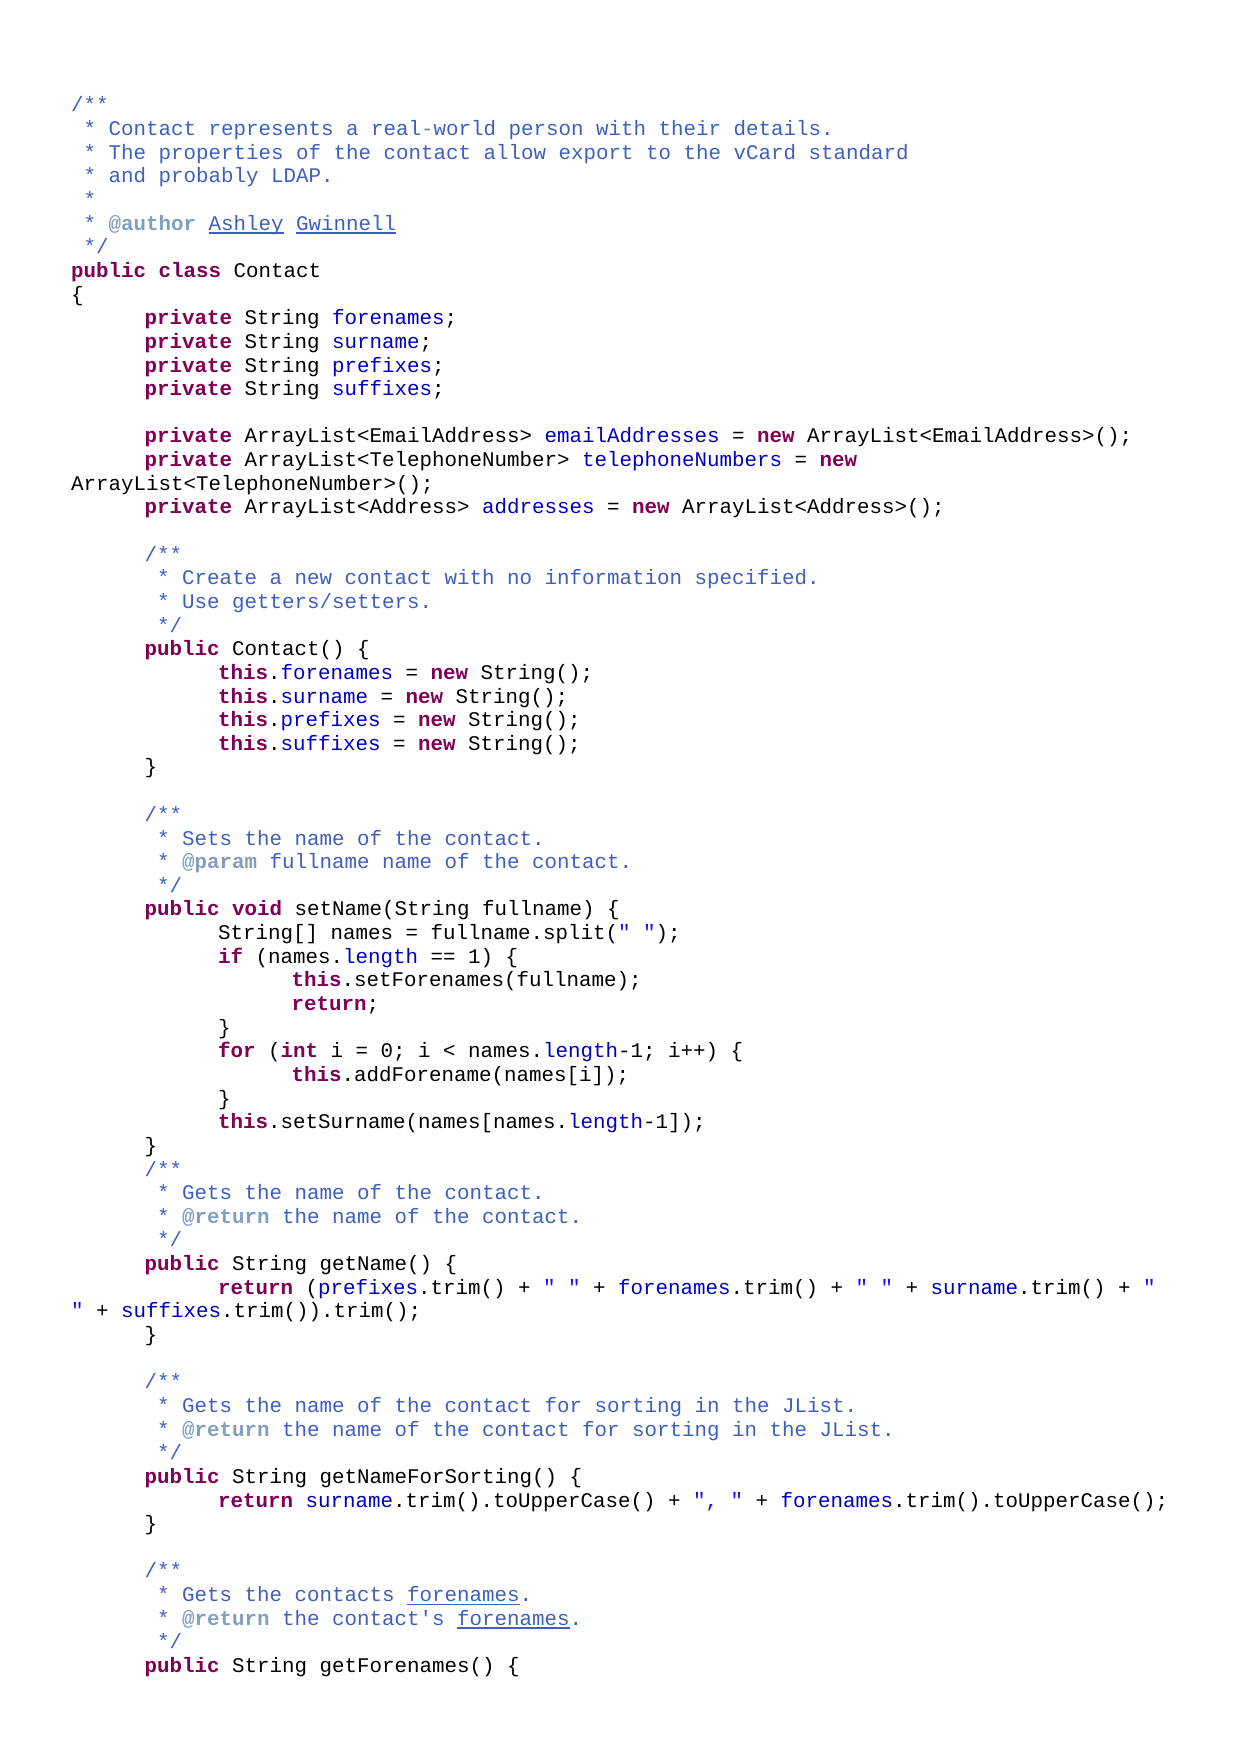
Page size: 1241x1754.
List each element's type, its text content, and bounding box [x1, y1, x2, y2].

text */ [71, 1442, 1169, 1466]
text /** [71, 1158, 1169, 1182]
text private String forenames; [71, 307, 1169, 331]
text } [71, 1088, 1169, 1111]
text * [71, 189, 1169, 213]
text public class Contact [71, 260, 1169, 284]
text */ [71, 1631, 1169, 1655]
text return surname.trim().toUpperCase() + ", " + forenames.trim().toUpperCase(); [71, 1489, 1169, 1513]
text * Gets the name of the contact. [71, 1182, 1169, 1206]
text * @param fullname name of the contact. [71, 851, 1169, 875]
text */ [71, 1229, 1169, 1253]
text * Use getters/setters. [71, 591, 1169, 615]
text private ArrayList<TelephoneNumber> telephoneNumbers = new ArrayList<TelephoneNumber>(); [71, 449, 1169, 496]
text * The properties of the contact allow export to the vCard standard [71, 142, 1169, 165]
text * @return the name of the contact. [71, 1206, 1169, 1229]
text /** [71, 544, 1169, 567]
text } [71, 1135, 1169, 1158]
text return (prefixes.trim() + " " + forenames.trim() + " " + surname.trim() + " " + suffixes.trim()).trim(); [71, 1277, 1169, 1324]
text } [71, 1324, 1169, 1348]
text this.suffixes = new String(); [71, 733, 1169, 757]
text } [71, 1017, 1169, 1040]
text private String prefixes; [71, 354, 1169, 378]
text if (names.length == 1) { [71, 946, 1169, 969]
text private ArrayList<EmailAddress> emailAddresses = new ArrayList<EmailAddress>(); [71, 426, 1169, 449]
text * Create a new contact with no information specified. [71, 567, 1169, 591]
text */ [71, 875, 1169, 898]
text this.addForename(names[i]); [71, 1064, 1169, 1088]
text public String getNameForSorting() { [71, 1466, 1169, 1489]
text private ArrayList<Address> addresses = new ArrayList<Address>(); [71, 496, 1169, 520]
text * Contact represents a real-world person with their details. [71, 118, 1169, 142]
text * @return the contact's forenames. [71, 1608, 1169, 1631]
text * @author Ashley Gwinnell [71, 213, 1169, 236]
text /** [71, 1371, 1169, 1395]
text private String suffixes; [71, 378, 1169, 402]
text public String getName() { [71, 1253, 1169, 1277]
text public String getForenames() { [71, 1655, 1169, 1679]
text * Gets the name of the contact for sorting in the JList. [71, 1395, 1169, 1419]
text this.setForenames(fullname); [71, 969, 1169, 993]
text */ [71, 615, 1169, 638]
text /** [71, 1561, 1169, 1584]
text return; [71, 993, 1169, 1017]
text this.surname = new String(); [71, 686, 1169, 709]
text public Contact() { [71, 638, 1169, 662]
text for (int i = 0; i < names.length-1; i++) { [71, 1040, 1169, 1064]
text private String surname; [71, 331, 1169, 354]
text */ [71, 236, 1169, 260]
text } [71, 757, 1169, 780]
text * and probably LDAP. [71, 165, 1169, 189]
text this.setSurname(names[names.length-1]); [71, 1111, 1169, 1135]
text /** [71, 94, 1169, 118]
text } [71, 1513, 1169, 1537]
text this.prefixes = new String(); [71, 709, 1169, 733]
text this.forenames = new String(); [71, 662, 1169, 686]
text String[] names = fullname.split(" "); [71, 922, 1169, 946]
text * @return the name of the contact for sorting in the JList. [71, 1419, 1169, 1442]
text { [71, 284, 1169, 307]
text /** [71, 804, 1169, 827]
text * Gets the contacts forenames. [71, 1584, 1169, 1608]
text public void setName(String fullname) { [71, 898, 1169, 922]
text * Sets the name of the contact. [71, 827, 1169, 851]
